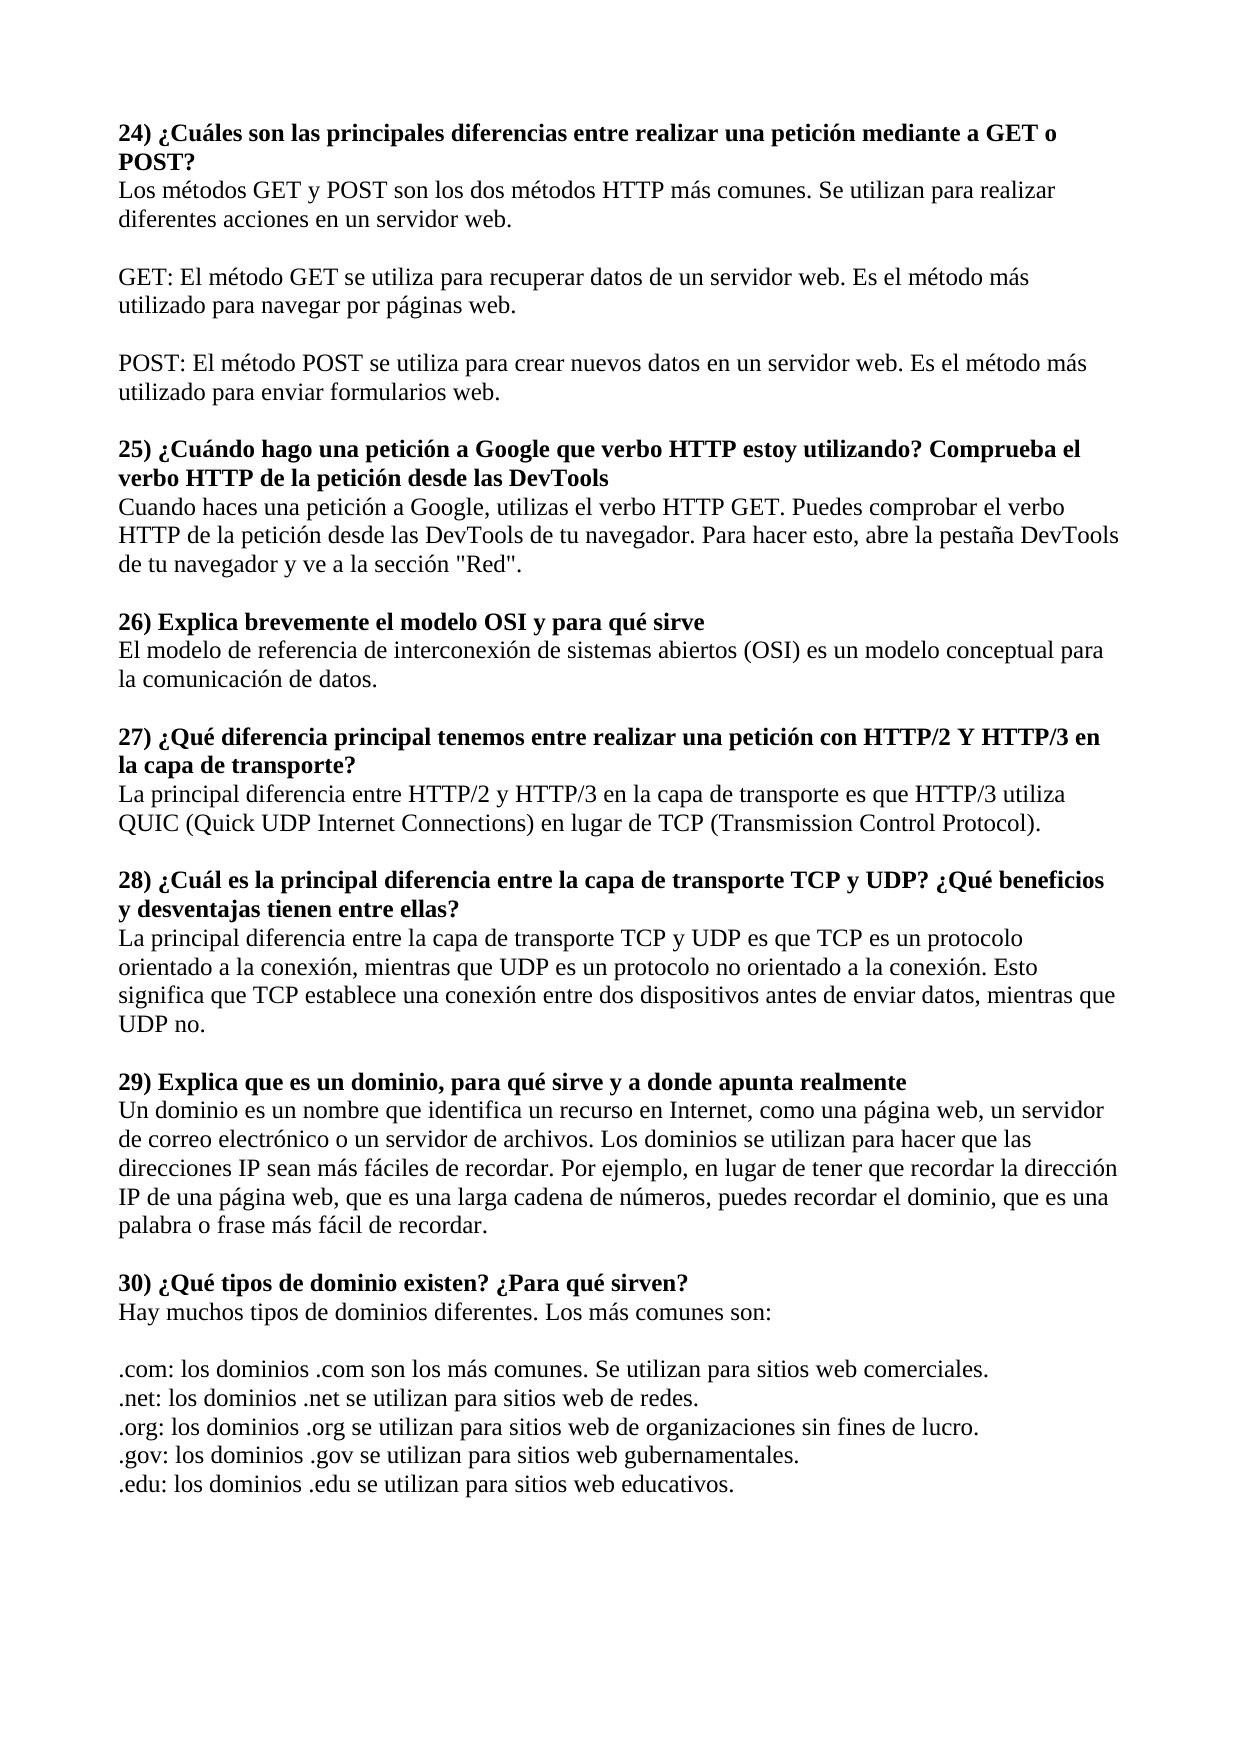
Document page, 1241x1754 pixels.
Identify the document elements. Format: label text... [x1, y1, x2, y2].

text POST: El método POST se utiliza para crear nuevos datos en un servidor web. Es el método más utilizado para enviar formularios web. [118, 348, 1122, 406]
text .org: los dominios .org se utilizan para sitios web de organizaciones sin fines de lucro. [118, 1412, 1122, 1441]
text .gov: los dominios .gov se utilizan para sitios web gubernamentales. [118, 1441, 1122, 1469]
text 30) ¿Qué tipos de dominio existen? ¿Para qué sirven? [118, 1268, 1122, 1297]
text Hay muchos tipos de dominios diferentes. Los más comunes son: [118, 1297, 1122, 1326]
text La principal diferencia entre HTTP/2 y HTTP/3 en la capa de transporte es que HTTP/3 utiliza QUIC (Quick UDP Internet Connections) en lugar de TCP (Transmission Control Protocol). [118, 779, 1122, 837]
text Cuando haces una petición a Google, utilizas el verbo HTTP GET. Puedes comprobar el verbo HTTP de la petición desde las DevTools de tu navegador. Para hacer esto, abre la pestaña DevTools de tu navegador y ve a la sección "Red". [118, 492, 1122, 578]
text Los métodos GET y POST son los dos métodos HTTP más comunes. Se utilizan para realizar diferentes acciones en un servidor web. [118, 176, 1122, 233]
text El modelo de referencia de interconexión de sistemas abiertos (OSI) es un modelo conceptual para la comunicación de datos. [118, 636, 1122, 693]
text 26) Explica brevemente el modelo OSI y para qué sirve [118, 607, 1122, 636]
text 28) ¿Cuál es la principal diferencia entre la capa de transporte TCP y UDP? ¿Qué beneficios y desventajas tienen entre ellas? [118, 866, 1122, 923]
text .net: los dominios .net se utilizan para sitios web de redes. [118, 1383, 1122, 1412]
text 25) ¿Cuándo hago una petición a Google que verbo HTTP estoy utilizando? Comprueba el verbo HTTP de la petición desde las DevTools [118, 434, 1122, 492]
text 27) ¿Qué diferencia principal tenemos entre realizar una petición con HTTP/2 Y HTTP/3 en la capa de transporte? [118, 722, 1122, 779]
text La principal diferencia entre la capa de transporte TCP y UDP es que TCP es un protocolo orientado a la conexión, mientras que UDP es un protocolo no orientado a la conexión. Esto significa que TCP establece una conexión entre dos dispositivos antes de enviar datos, mientras que UDP no. [118, 923, 1122, 1038]
text .com: los dominios .com son los más comunes. Se utilizan para sitios web comerciales. [118, 1354, 1122, 1383]
text Un dominio es un nombre que identifica un recurso en Internet, como una página web, un servidor de correo electrónico o un servidor de archivos. Los dominios se utilizan para hacer que las direcciones IP sean más fáciles de recordar. Por ejemplo, en lugar de tener que recordar la dirección IP de una página web, que es una larga cadena de números, puedes recordar el dominio, que es una palabra o frase más fácil de recordar. [118, 1096, 1122, 1239]
text GET: El método GET se utiliza para recuperar datos de un servidor web. Es el método más utilizado para navegar por páginas web. [118, 262, 1122, 319]
text 24) ¿Cuáles son las principales diferencias entre realizar una petición mediante a GET o POST? [118, 118, 1122, 176]
text .edu: los dominios .edu se utilizan para sitios web educativos. [118, 1469, 1122, 1498]
text 29) Explica que es un dominio, para qué sirve y a donde apunta realmente [118, 1067, 1122, 1096]
